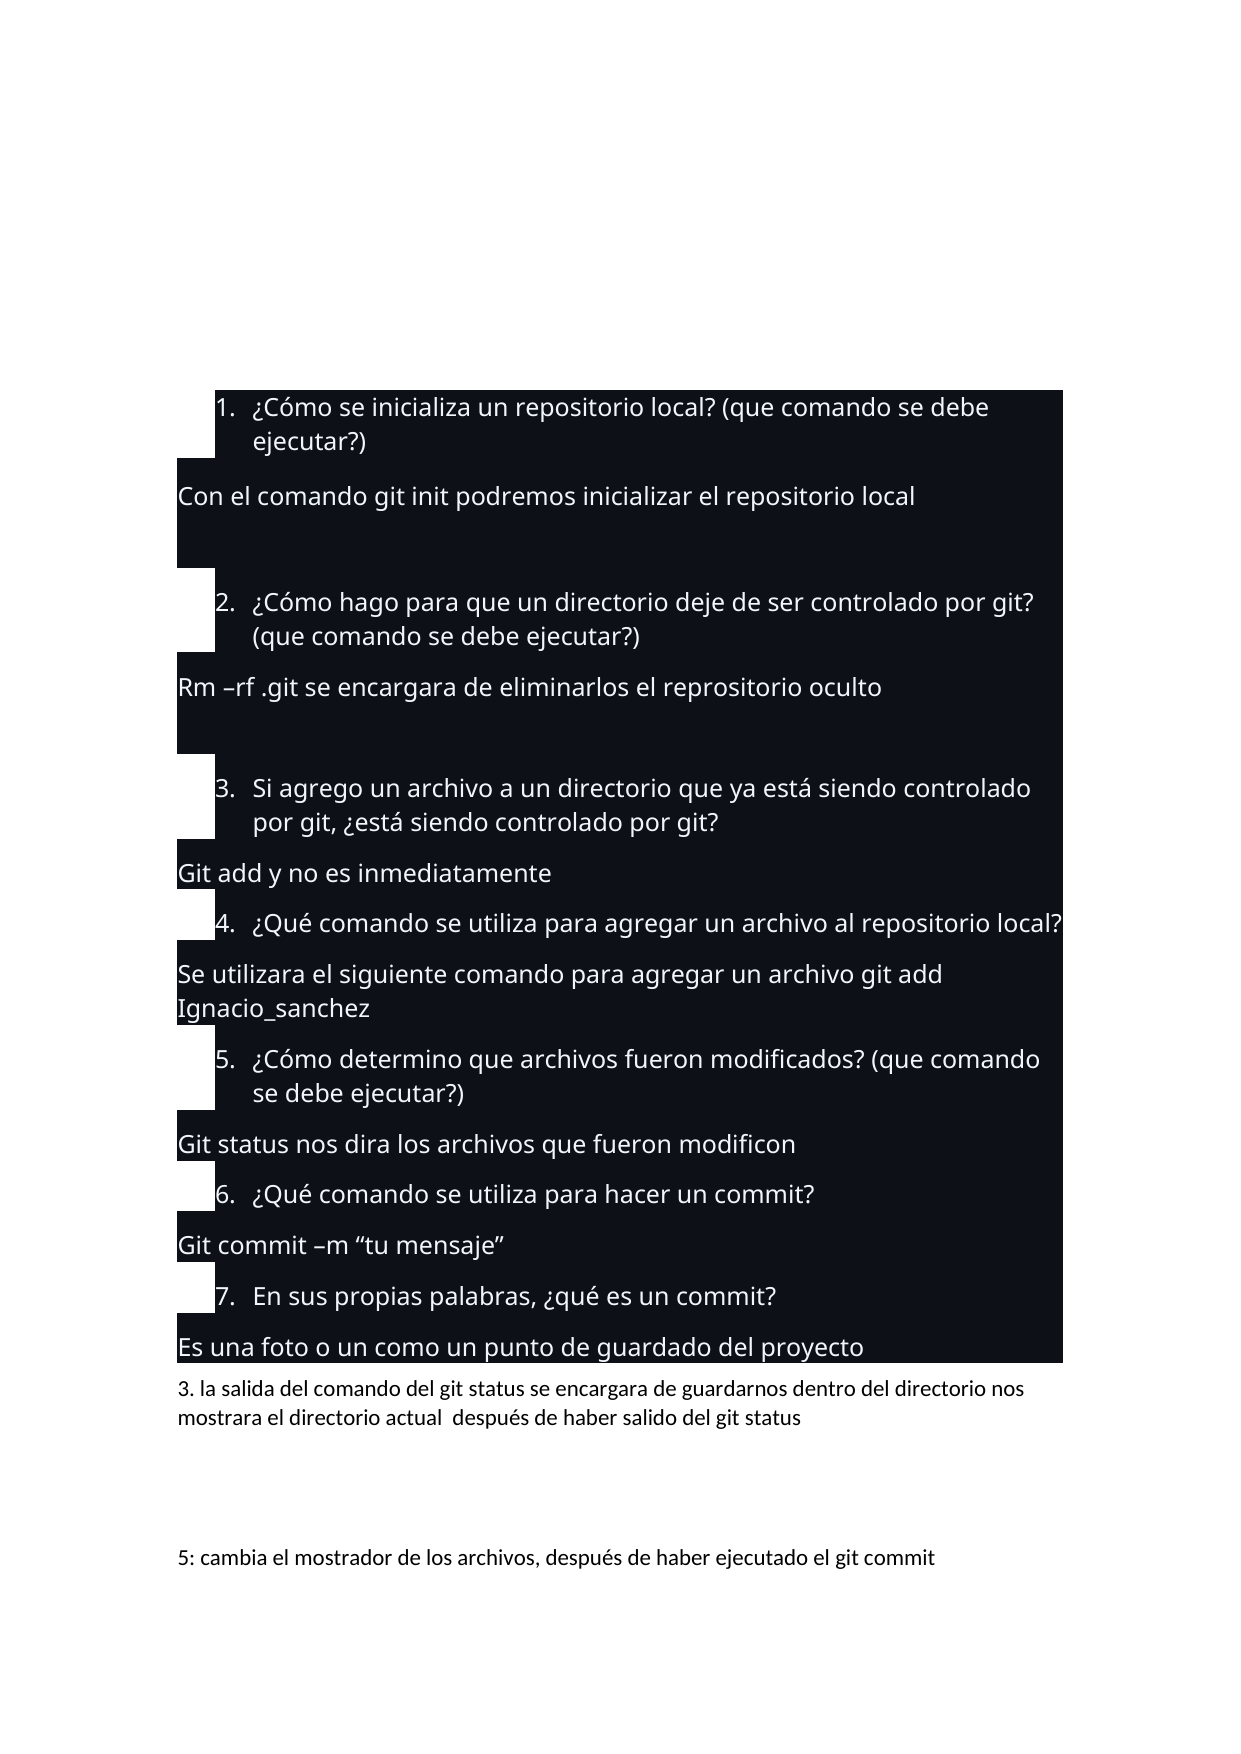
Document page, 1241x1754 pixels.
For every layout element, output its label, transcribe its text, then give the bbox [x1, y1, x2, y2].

text 3. la salida del comando del git status se encargara de guardarnos dentro del directorio nos mostrara el directorio actual después de haber salido del git status [177, 1374, 1063, 1432]
text Es una foto o un como un punto de guardado del proyecto [177, 1329, 1063, 1363]
list ¿Cómo determino que archivos fueron modificados? (que comando se debe ejecutar?) [215, 1042, 1063, 1110]
list En sus propias palabras, ¿qué es un commit? [215, 1279, 1063, 1313]
text Git status nos dira los archivos que fueron modificon [177, 1126, 1063, 1161]
text Se utilizara el siguiente comando para agregar un archivo git add Ignacio_sanchez [177, 957, 1063, 1025]
text Con el comando git init podremos inicializar el repositorio local [177, 479, 1063, 513]
text Rm –rf .git se encargara de eliminarlos el reprositorio oculto [177, 669, 1063, 703]
list ¿Cómo hago para que un directorio deje de ser controlado por git? (que comando se debe ejecutar?) [215, 584, 1063, 652]
text Git add y no es inmediatamente [177, 855, 1063, 889]
list Si agrego un archivo a un directorio que ya está siendo controlado por git, ¿está siendo controlado por git? [215, 771, 1063, 839]
text Git commit –m “tu mensaje” [177, 1228, 1063, 1262]
list ¿Qué comando se utiliza para hacer un commit? [215, 1177, 1063, 1211]
text 5: cambia el mostrador de los archivos, después de haber ejecutado el git commit [177, 1543, 1063, 1571]
list ¿Cómo se inicializa un repositorio local? (que comando se debe ejecutar?) [215, 390, 1063, 458]
list ¿Qué comando se utiliza para agregar un archivo al repositorio local? [215, 906, 1063, 940]
